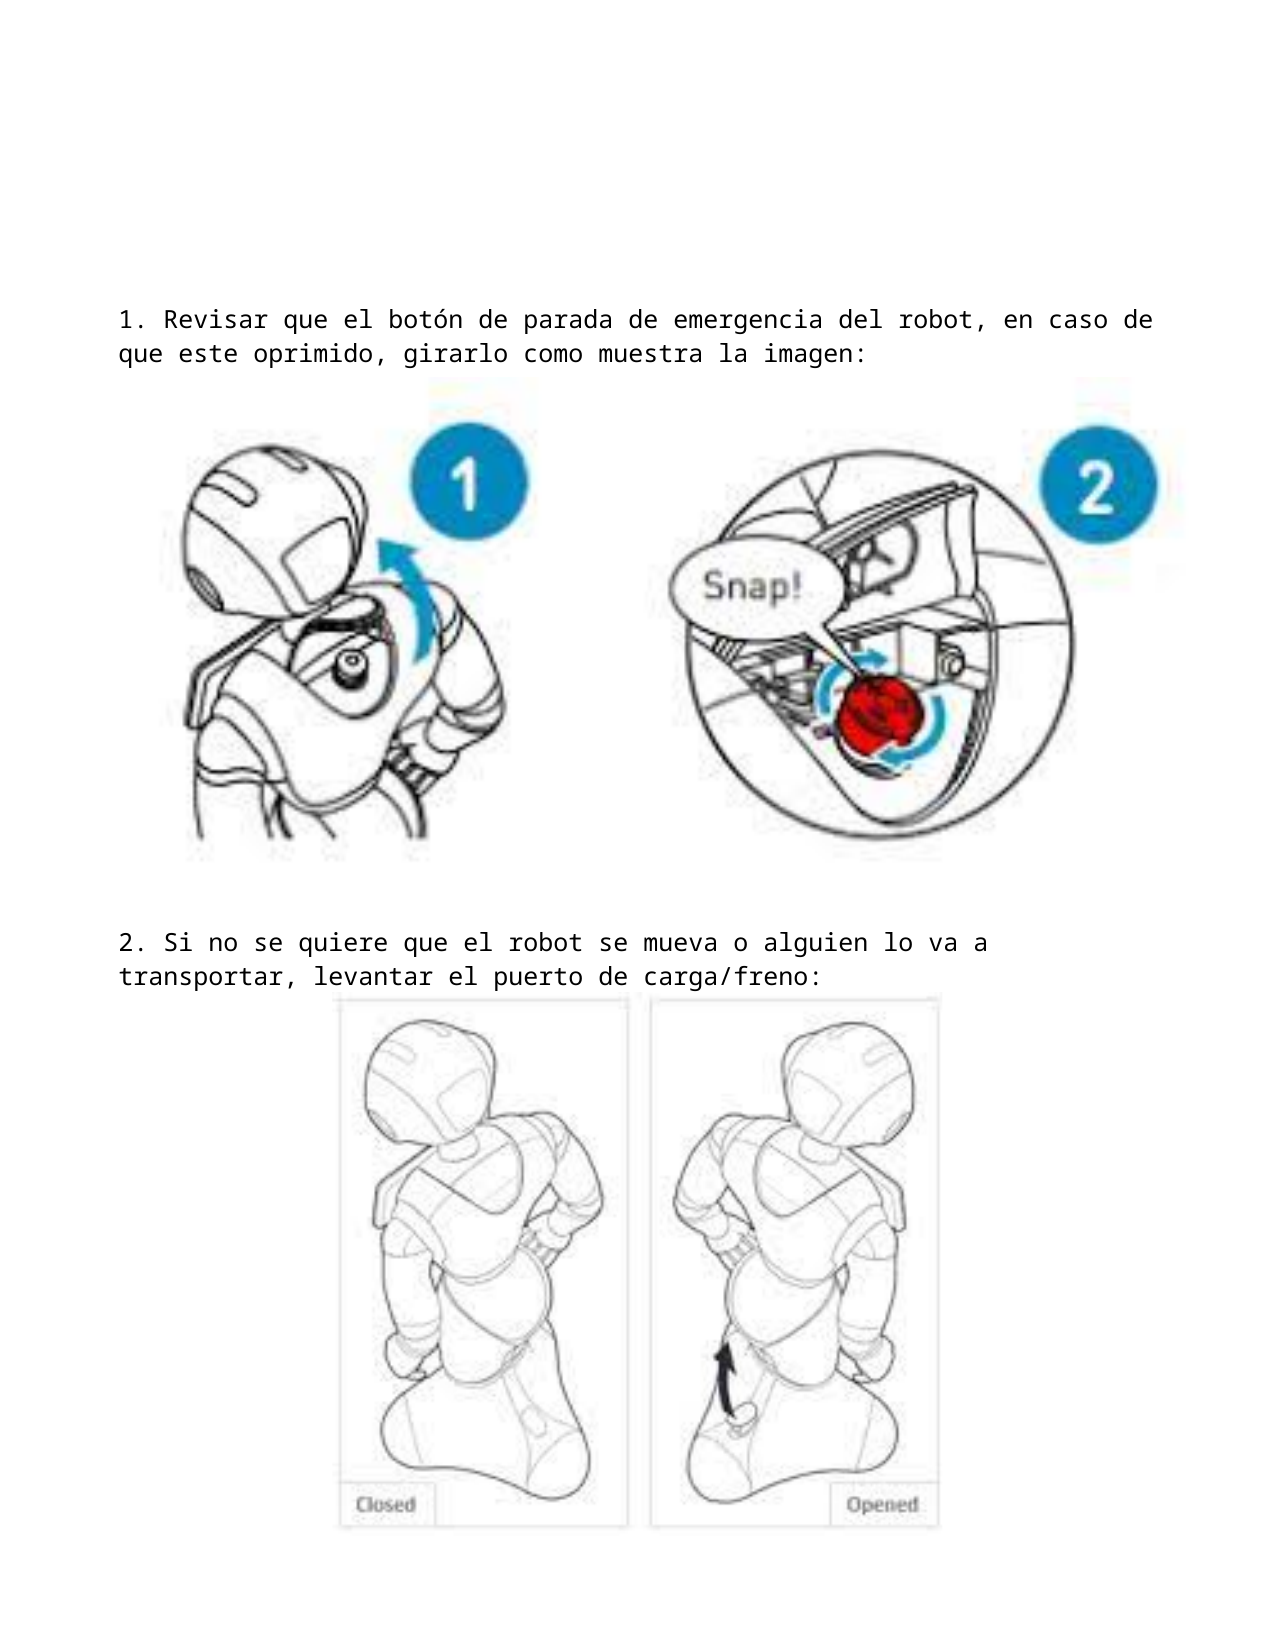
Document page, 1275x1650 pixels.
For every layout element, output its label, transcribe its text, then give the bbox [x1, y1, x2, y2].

text 2. Si no se quiere que el robot se mueva o alguien lo va a transportar, levantar el puerto de carga/freno: [118, 924, 1157, 993]
text 1. Revisar que el botón de parada de emergencia del robot, en caso de que este oprimido, girarlo como muestra la imagen: [118, 302, 1157, 370]
